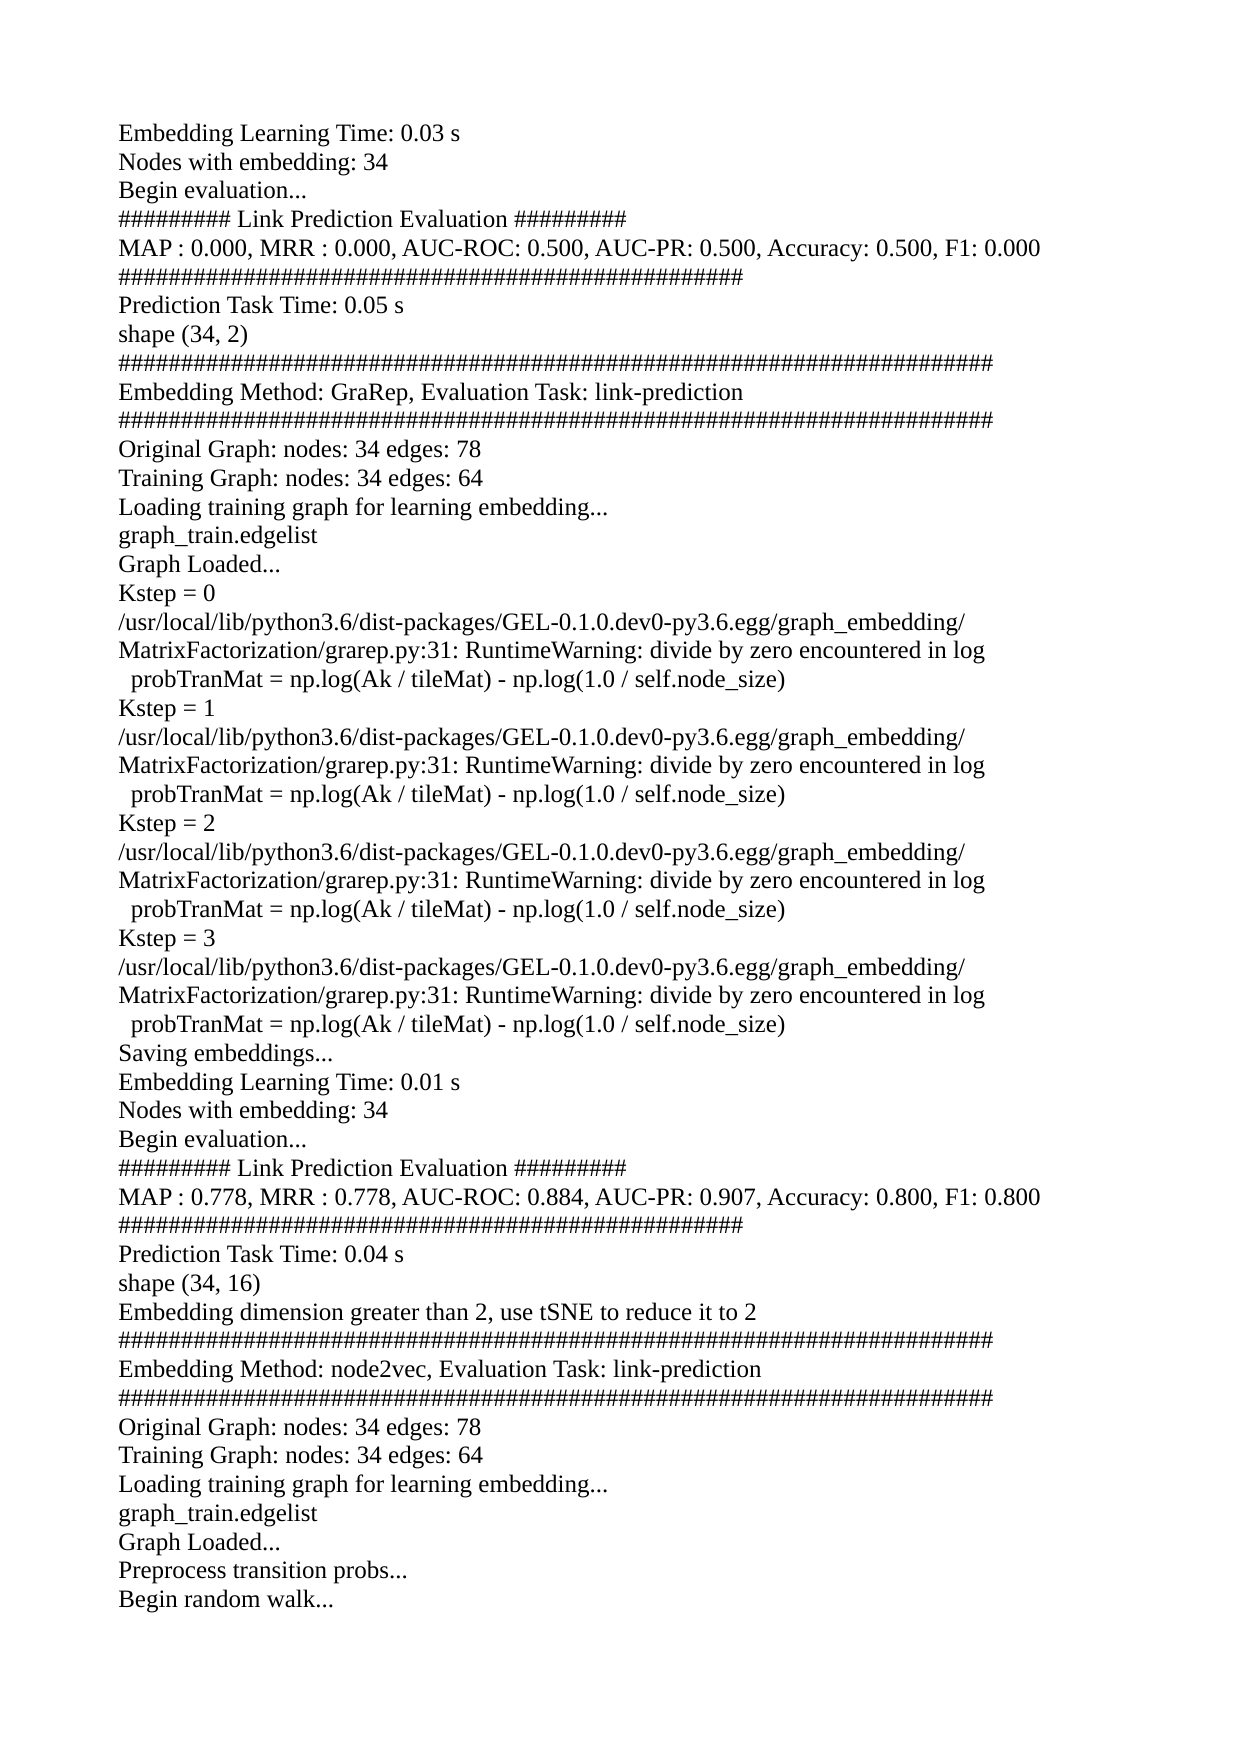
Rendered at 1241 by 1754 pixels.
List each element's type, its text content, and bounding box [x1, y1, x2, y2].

text Kstep = 2 [118, 808, 1122, 837]
text ######### Link Prediction Evaluation ######### [118, 204, 1122, 233]
text probTranMat = np.log(Ak / tileMat) - np.log(1.0 / self.node_size) [118, 664, 1122, 693]
text MAP : 0.778, MRR : 0.778, AUC-ROC: 0.884, AUC-PR: 0.907, Accuracy: 0.800, F1: 0.800 [118, 1182, 1122, 1211]
text ################################################## [118, 262, 1122, 291]
text Kstep = 1 [118, 693, 1122, 722]
text /usr/local/lib/python3.6/dist-packages/GEL-0.1.0.dev0-py3.6.egg/graph_embedding/MatrixFactorization/grarep.py:31: RuntimeWarning: divide by zero encountered in log [118, 722, 1122, 779]
text ###################################################################### [118, 1383, 1122, 1412]
text shape (34, 2) [118, 319, 1122, 348]
text MAP : 0.000, MRR : 0.000, AUC-ROC: 0.500, AUC-PR: 0.500, Accuracy: 0.500, F1: 0.000 [118, 233, 1122, 262]
text Nodes with embedding: 34 [118, 1096, 1122, 1124]
text Kstep = 0 [118, 578, 1122, 607]
text ######### Link Prediction Evaluation ######### [118, 1153, 1122, 1182]
text Original Graph: nodes: 34 edges: 78 [118, 434, 1122, 463]
text Training Graph: nodes: 34 edges: 64 [118, 1441, 1122, 1469]
text probTranMat = np.log(Ak / tileMat) - np.log(1.0 / self.node_size) [118, 894, 1122, 923]
text ###################################################################### [118, 348, 1122, 377]
text probTranMat = np.log(Ak / tileMat) - np.log(1.0 / self.node_size) [118, 779, 1122, 808]
text Begin evaluation... [118, 1124, 1122, 1153]
text Begin evaluation... [118, 176, 1122, 204]
text Loading training graph for learning embedding... [118, 492, 1122, 521]
text /usr/local/lib/python3.6/dist-packages/GEL-0.1.0.dev0-py3.6.egg/graph_embedding/MatrixFactorization/grarep.py:31: RuntimeWarning: divide by zero encountered in log [118, 837, 1122, 894]
text Embedding Learning Time: 0.03 s [118, 118, 1122, 147]
text Begin random walk... [118, 1584, 1122, 1613]
text Graph Loaded... [118, 549, 1122, 578]
text Embedding Method: node2vec, Evaluation Task: link-prediction [118, 1354, 1122, 1383]
text Saving embeddings... [118, 1038, 1122, 1067]
text Embedding Learning Time: 0.01 s [118, 1067, 1122, 1096]
text Prediction Task Time: 0.05 s [118, 291, 1122, 319]
text graph_train.edgelist [118, 521, 1122, 549]
text Prediction Task Time: 0.04 s [118, 1239, 1122, 1268]
text Original Graph: nodes: 34 edges: 78 [118, 1412, 1122, 1441]
text Embedding Method: GraRep, Evaluation Task: link-prediction [118, 377, 1122, 406]
text ###################################################################### [118, 1326, 1122, 1354]
text Embedding dimension greater than 2, use tSNE to reduce it to 2 [118, 1297, 1122, 1326]
text Loading training graph for learning embedding... [118, 1469, 1122, 1498]
text /usr/local/lib/python3.6/dist-packages/GEL-0.1.0.dev0-py3.6.egg/graph_embedding/MatrixFactorization/grarep.py:31: RuntimeWarning: divide by zero encountered in log [118, 952, 1122, 1009]
text ################################################## [118, 1211, 1122, 1239]
text graph_train.edgelist [118, 1498, 1122, 1527]
text Kstep = 3 [118, 923, 1122, 952]
text shape (34, 16) [118, 1268, 1122, 1297]
text ###################################################################### [118, 406, 1122, 434]
text Graph Loaded... [118, 1527, 1122, 1556]
text Training Graph: nodes: 34 edges: 64 [118, 463, 1122, 492]
text Preprocess transition probs... [118, 1556, 1122, 1584]
text probTranMat = np.log(Ak / tileMat) - np.log(1.0 / self.node_size) [118, 1009, 1122, 1038]
text /usr/local/lib/python3.6/dist-packages/GEL-0.1.0.dev0-py3.6.egg/graph_embedding/MatrixFactorization/grarep.py:31: RuntimeWarning: divide by zero encountered in log [118, 607, 1122, 664]
text Nodes with embedding: 34 [118, 147, 1122, 176]
